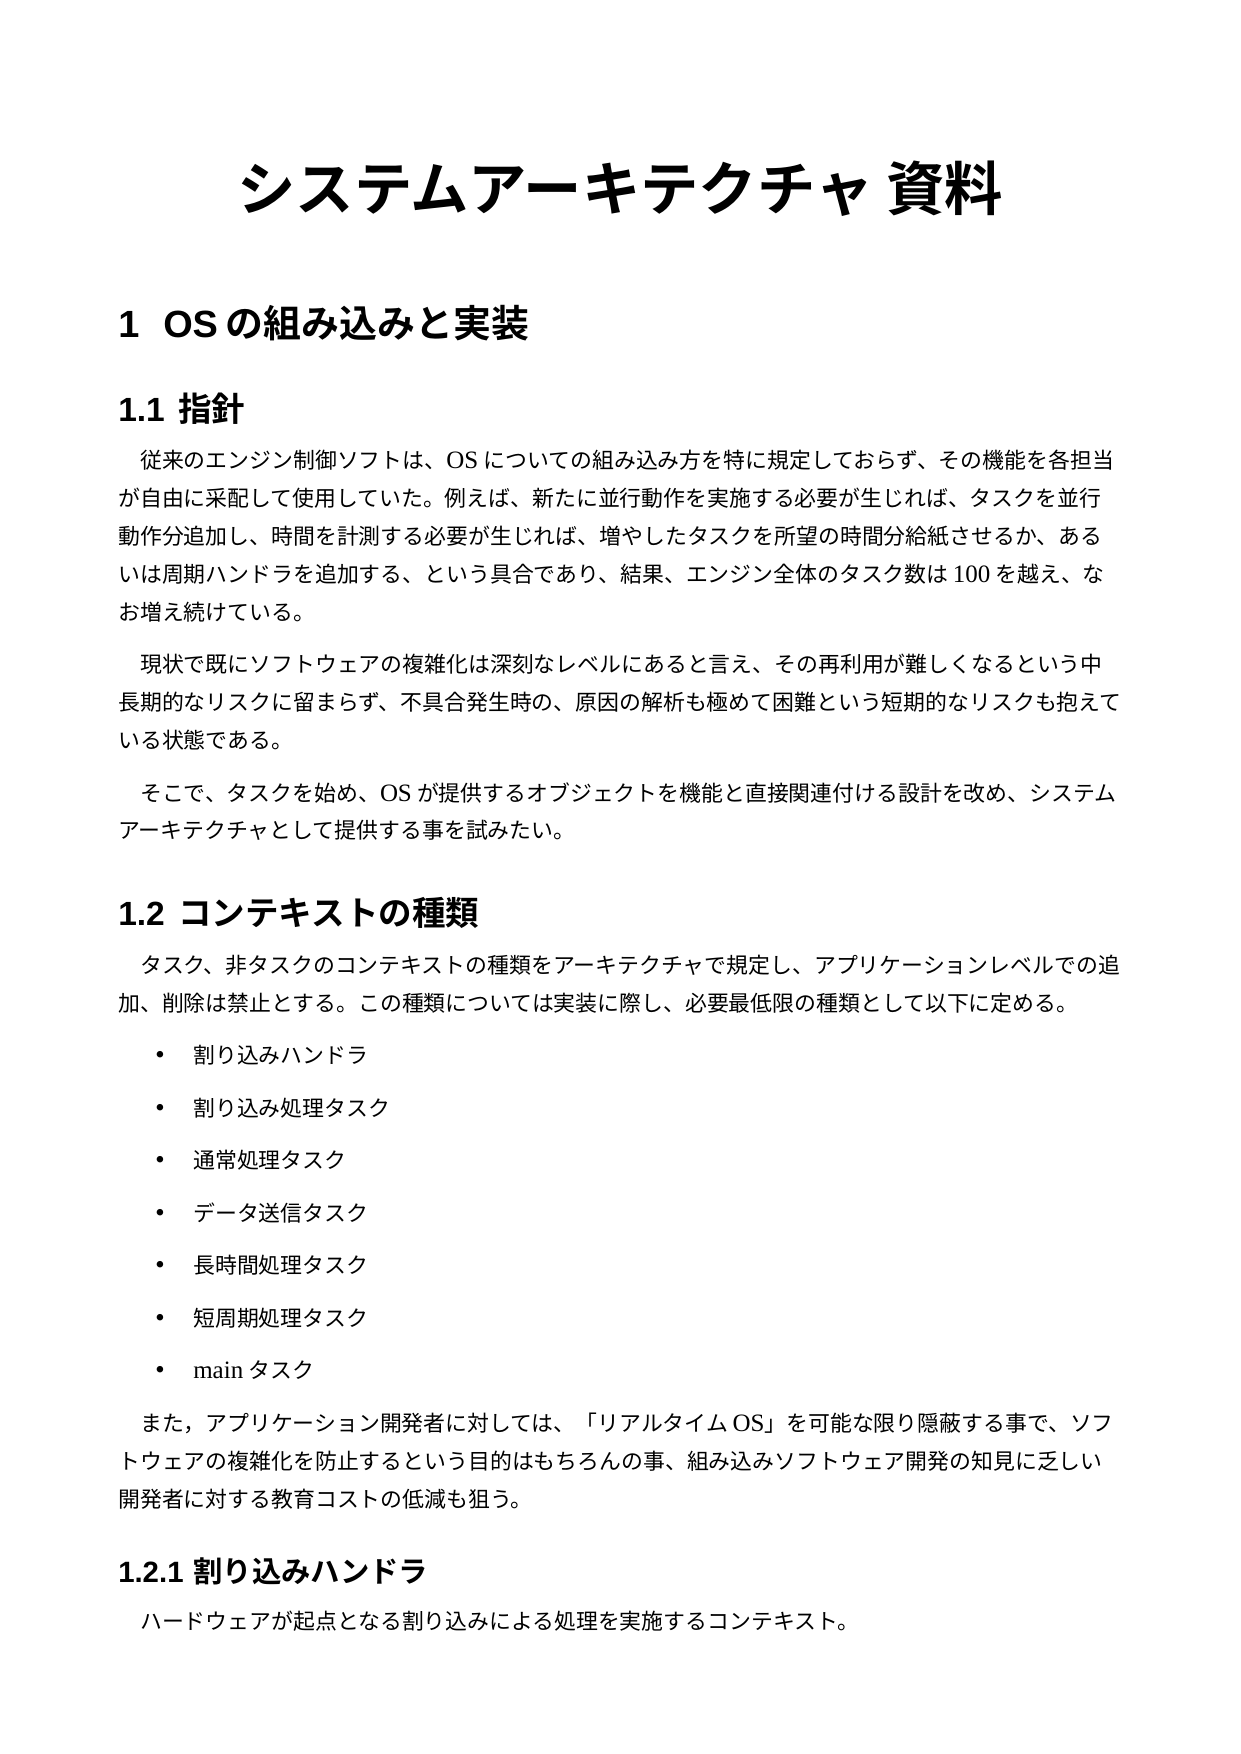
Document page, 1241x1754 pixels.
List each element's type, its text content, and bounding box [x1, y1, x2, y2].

text また，アプリケーション開発者に対しては、「リアルタイムOS」を可能な限り隠蔽する事で、ソフトウェアの複雑化を防止するという目的はもちろんの事、組み込みソフトウェア開発の知見に乏しい開発者に対する教育コストの低減も狙う。 [118, 1406, 1122, 1513]
text ハードウェアが起点となる割り込みによる処理を実施するコンテキスト。 [118, 1604, 1122, 1635]
list 割り込み処理タスク [156, 1091, 1122, 1122]
list データ送信タスク [156, 1196, 1122, 1227]
title システムアーキテクチャ 資料 [118, 143, 1122, 228]
subtitle 指針 [118, 382, 1122, 431]
list 長時間処理タスク [156, 1248, 1122, 1280]
list mainタスク [156, 1353, 1122, 1385]
subtitle コンテキストの種類 [118, 887, 1122, 935]
list 短周期処理タスク [156, 1301, 1122, 1332]
text 現状で既にソフトウェアの複雑化は深刻なレベルにあると言え、その再利用が難しくなるという中長期的なリスクに留まらず、不具合発生時の、原因の解析も極めて困難という短期的なリスクも抱えている状態である。 [118, 647, 1122, 755]
subtitle OSの組み込みと実装 [118, 294, 1122, 349]
text そこで、タスクを始め、OSが提供するオブジェクトを機能と直接関連付ける設計を改め、システムアーキテクチャとして提供する事を試みたい。 [118, 776, 1122, 845]
list 通常処理タスク [156, 1143, 1122, 1175]
subtitle 割り込みハンドラ [118, 1549, 1122, 1591]
text 従来のエンジン制御ソフトは、OSについての組み込み方を特に規定しておらず、その機能を各担当が自由に采配して使用していた。例えば、新たに並行動作を実施する必要が生じれば、タスクを並行動作分追加し、時間を計測する必要が生じれば、増やしたタスクを所望の時間分給紙させるか、あるいは周期ハンドラを追加する、という具合であり、結果、エンジン全体のタスク数は100を越え、なお増え続けている。 [118, 443, 1122, 626]
list 割り込みハンドラ [156, 1038, 1122, 1070]
text タスク、非タスクのコンテキストの種類をアーキテクチャで規定し、アプリケーションレベルでの追加、削除は禁止とする。この種類については実装に際し、必要最低限の種類として以下に定める。 [118, 948, 1122, 1017]
